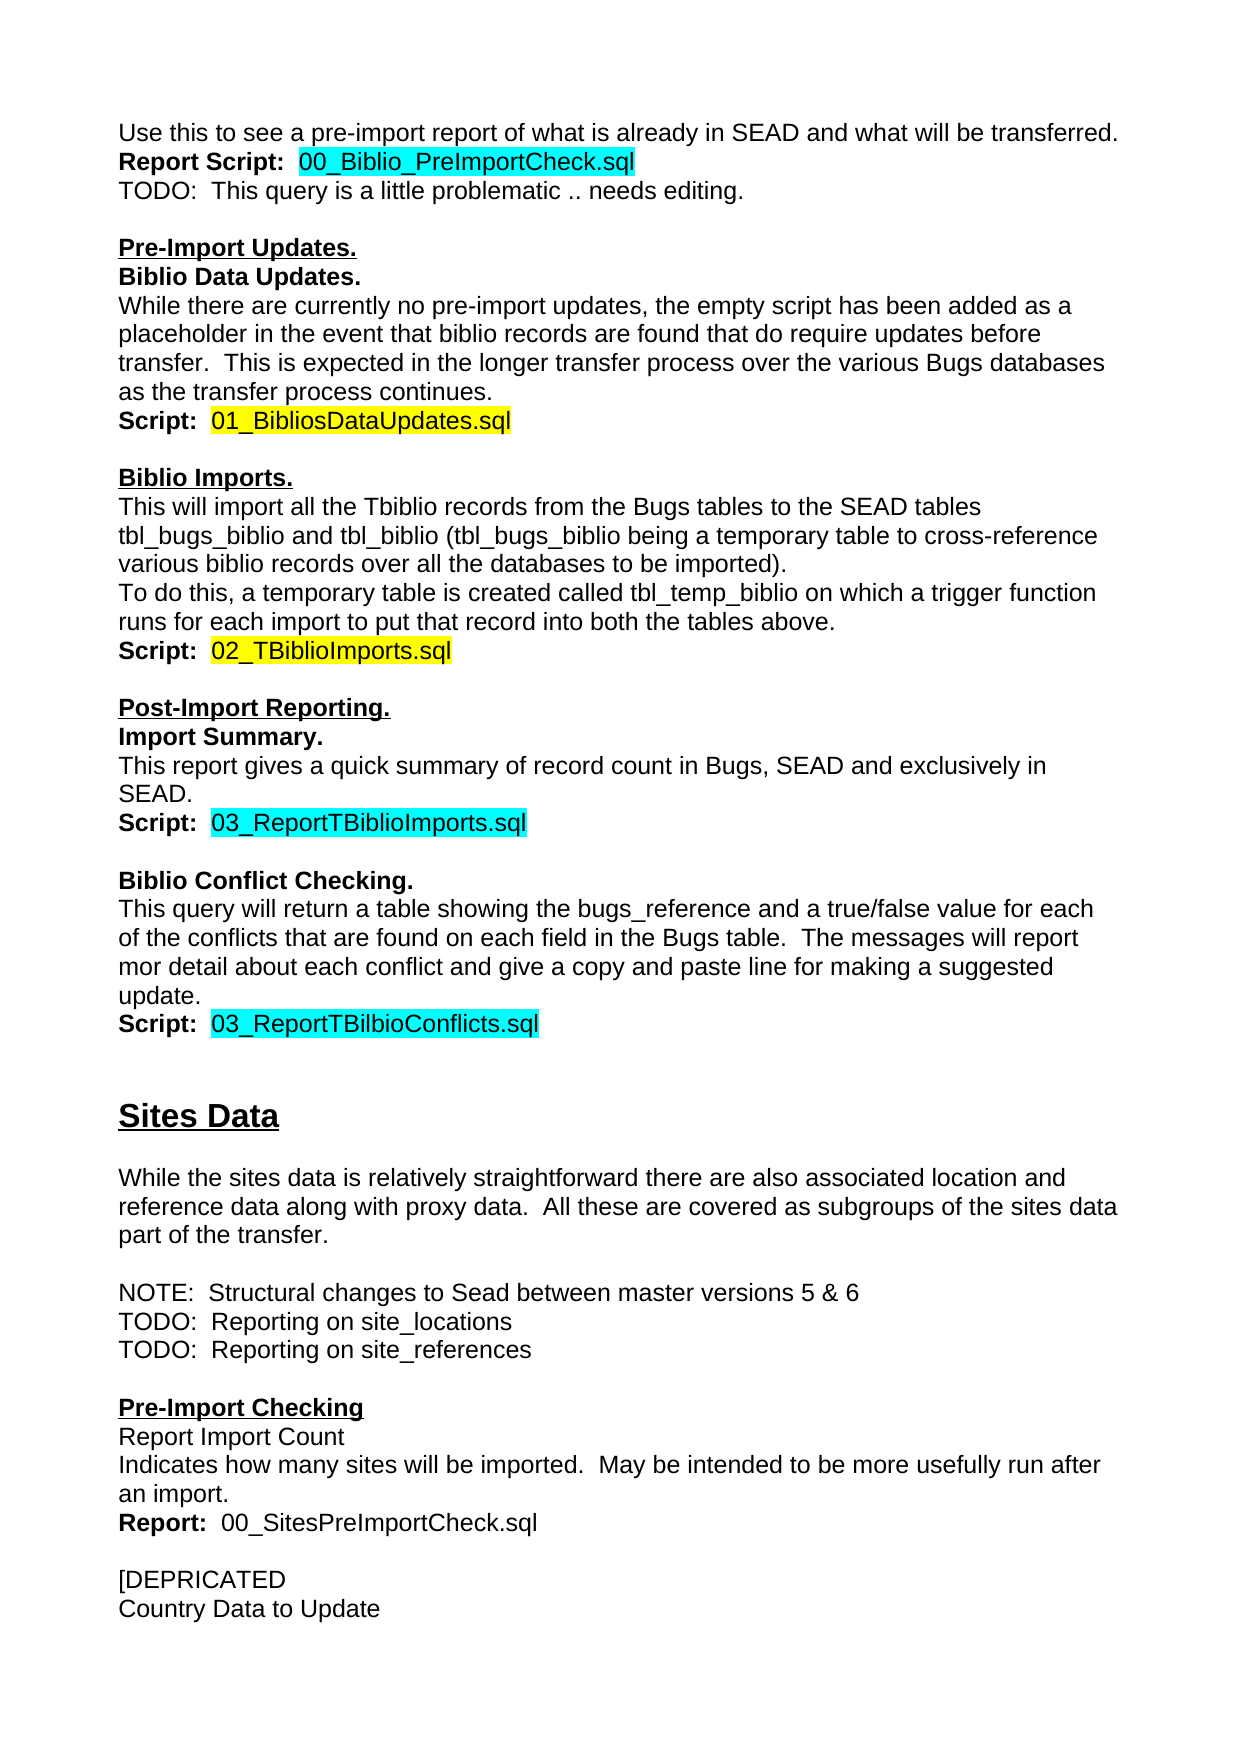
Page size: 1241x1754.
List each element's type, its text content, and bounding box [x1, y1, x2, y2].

text This will import all the Tbiblio records from the Bugs tables to the SEAD tables tbl_bugs_biblio and tbl_biblio (tbl_bugs_biblio being a temporary table to cross-reference various biblio records over all the databases to be imported). [118, 492, 1122, 578]
text Report Import Count [118, 1422, 1122, 1450]
text Report: 00_SitesPreImportCheck.sql [118, 1508, 1122, 1537]
text Script: 03_ReportTBilbioConflicts.sql [118, 1009, 1122, 1038]
text Biblio Data Updates. [118, 262, 1122, 291]
text While there are currently no pre-import updates, the empty script has been added as a placeholder in the event that biblio records are found that do require updates before transfer. This is expected in the longer transfer process over the various Bugs databases as the transfer process continues. [118, 291, 1122, 406]
text Pre-Import Updates. [118, 233, 1122, 262]
text TODO: This query is a little problematic .. needs editing. [118, 176, 1122, 204]
text Script: 01_BibliosDataUpdates.sql [118, 406, 1122, 434]
text [DEPRICATED [118, 1565, 1122, 1594]
text Pre-Import Checking [118, 1393, 1122, 1422]
text Use this to see a pre-import report of what is already in SEAD and what will be transferred. [118, 118, 1122, 147]
text This report gives a quick summary of record count in Bugs, SEAD and exclusively in SEAD. [118, 751, 1122, 808]
text Post-Import Reporting. [118, 693, 1122, 722]
text TODO: Reporting on site_locations [118, 1307, 1122, 1335]
text Indicates how many sites will be imported. May be intended to be more usefully run after an import. [118, 1450, 1122, 1508]
text Biblio Imports. [118, 463, 1122, 492]
text Script: 03_ReportTBiblioImports.sql [118, 808, 1122, 837]
text Country Data to Update [118, 1594, 1122, 1623]
text NOTE: Structural changes to Sead between master versions 5 & 6 [118, 1278, 1122, 1307]
text This query will return a table showing the bugs_reference and a true/false value for each of the conflicts that are found on each field in the Bugs table. The messages will report mor detail about each conflict and give a copy and paste line for making a suggested update. [118, 894, 1122, 1009]
text Biblio Conflict Checking. [118, 866, 1122, 894]
text TODO: Reporting on site_references [118, 1335, 1122, 1364]
text Sites Data [118, 1096, 1122, 1134]
text To do this, a temporary table is created called tbl_temp_biblio on which a trigger function runs for each import to put that record into both the tables above. [118, 578, 1122, 636]
text Report Script: 00_Biblio_PreImportCheck.sql [118, 147, 1122, 176]
text While the sites data is relatively straightforward there are also associated location and reference data along with proxy data. All these are covered as subgroups of the sites data part of the transfer. [118, 1163, 1122, 1249]
text Script: 02_TBiblioImports.sql [118, 636, 1122, 664]
text Import Summary. [118, 722, 1122, 751]
